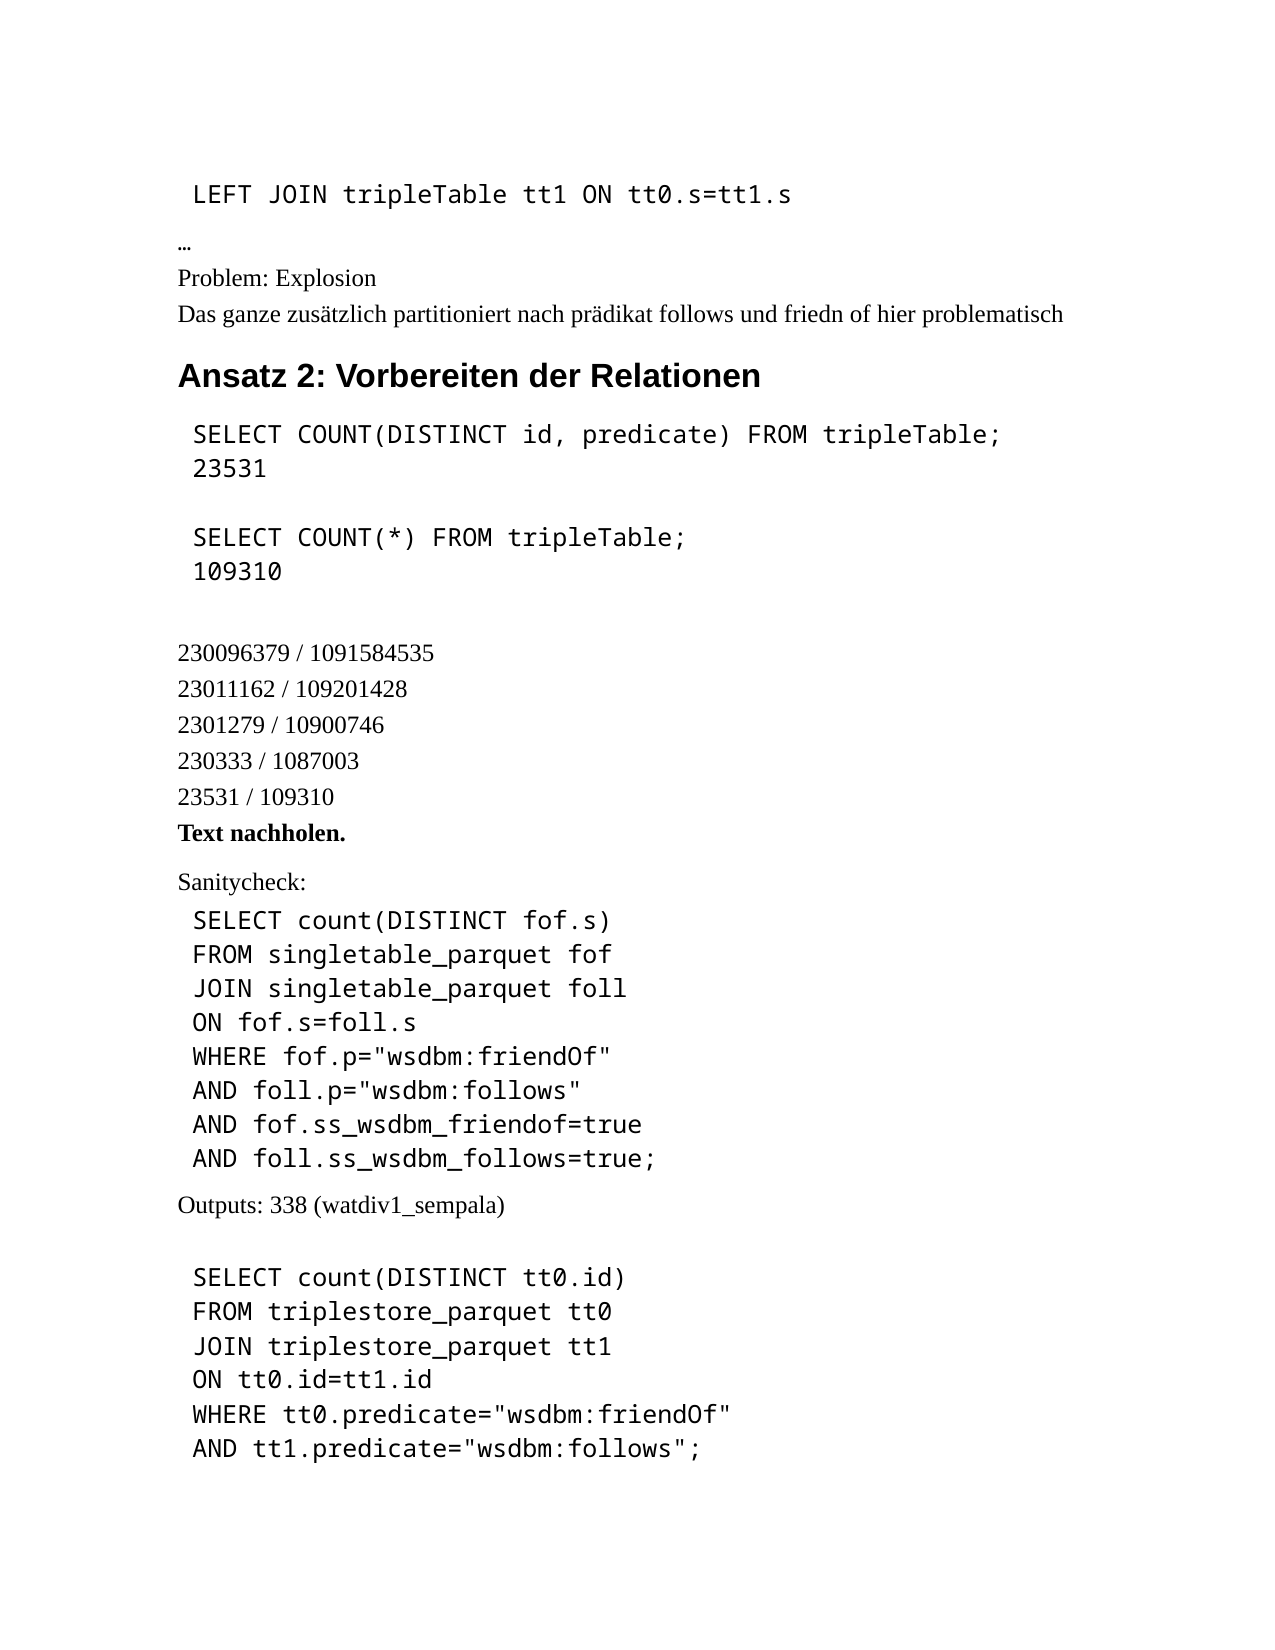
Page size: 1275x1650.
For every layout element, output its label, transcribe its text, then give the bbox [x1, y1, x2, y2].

text SELECT COUNT(*) FROM tripleTable; [192, 519, 1098, 553]
text Text nachholen. [177, 818, 1098, 846]
text 230096379 / 1091584535 [177, 638, 1098, 667]
text SELECT count(DISTINCT fof.s) [192, 903, 1098, 937]
text Outputs: 338 (watdiv1_sempala) [177, 1190, 1098, 1219]
text LEFT JOIN tripleTable tt1 ON tt0.s=tt1.s [192, 177, 1098, 211]
text SELECT count(DISTINCT tt0.id) [192, 1260, 1098, 1294]
text Sanitycheck: [177, 867, 1098, 896]
text WHERE tt0.predicate="wsdbm:friendOf" [192, 1396, 1098, 1430]
text AND fof.ss_wsdbm_friendof=true [192, 1107, 1098, 1141]
text WHERE fof.p="wsdbm:friendOf" [192, 1039, 1098, 1073]
text AND tt1.predicate="wsdbm:follows"; [192, 1430, 1098, 1464]
text AND foll.ss_wsdbm_follows=true; [192, 1141, 1098, 1175]
text 23011162 / 109201428 [177, 674, 1098, 703]
text JOIN singletable_parquet foll [192, 971, 1098, 1005]
text 23531 [192, 451, 1098, 485]
text … [177, 226, 1098, 257]
text 2301279 / 10900746 [177, 710, 1098, 739]
text 23531 / 109310 [177, 782, 1098, 811]
text FROM singletable_parquet fof [192, 937, 1098, 971]
text Das ganze zusätzlich partitioniert nach prädikat follows und friedn of hier problematisch [177, 299, 1098, 328]
text ON fof.s=foll.s [192, 1005, 1098, 1039]
text 109310 [192, 553, 1098, 587]
text AND foll.p="wsdbm:follows" [192, 1073, 1098, 1107]
text JOIN triplestore_parquet tt1 [192, 1328, 1098, 1362]
text SELECT COUNT(DISTINCT id, predicate) FROM tripleTable; [192, 417, 1098, 451]
text Problem: Explosion [177, 263, 1098, 292]
subtitle Ansatz 2: Vorbereiten der Relationen [177, 356, 1098, 395]
text FROM triplestore_parquet tt0 [192, 1294, 1098, 1328]
text ON tt0.id=tt1.id [192, 1362, 1098, 1396]
text 230333 / 1087003 [177, 746, 1098, 774]
